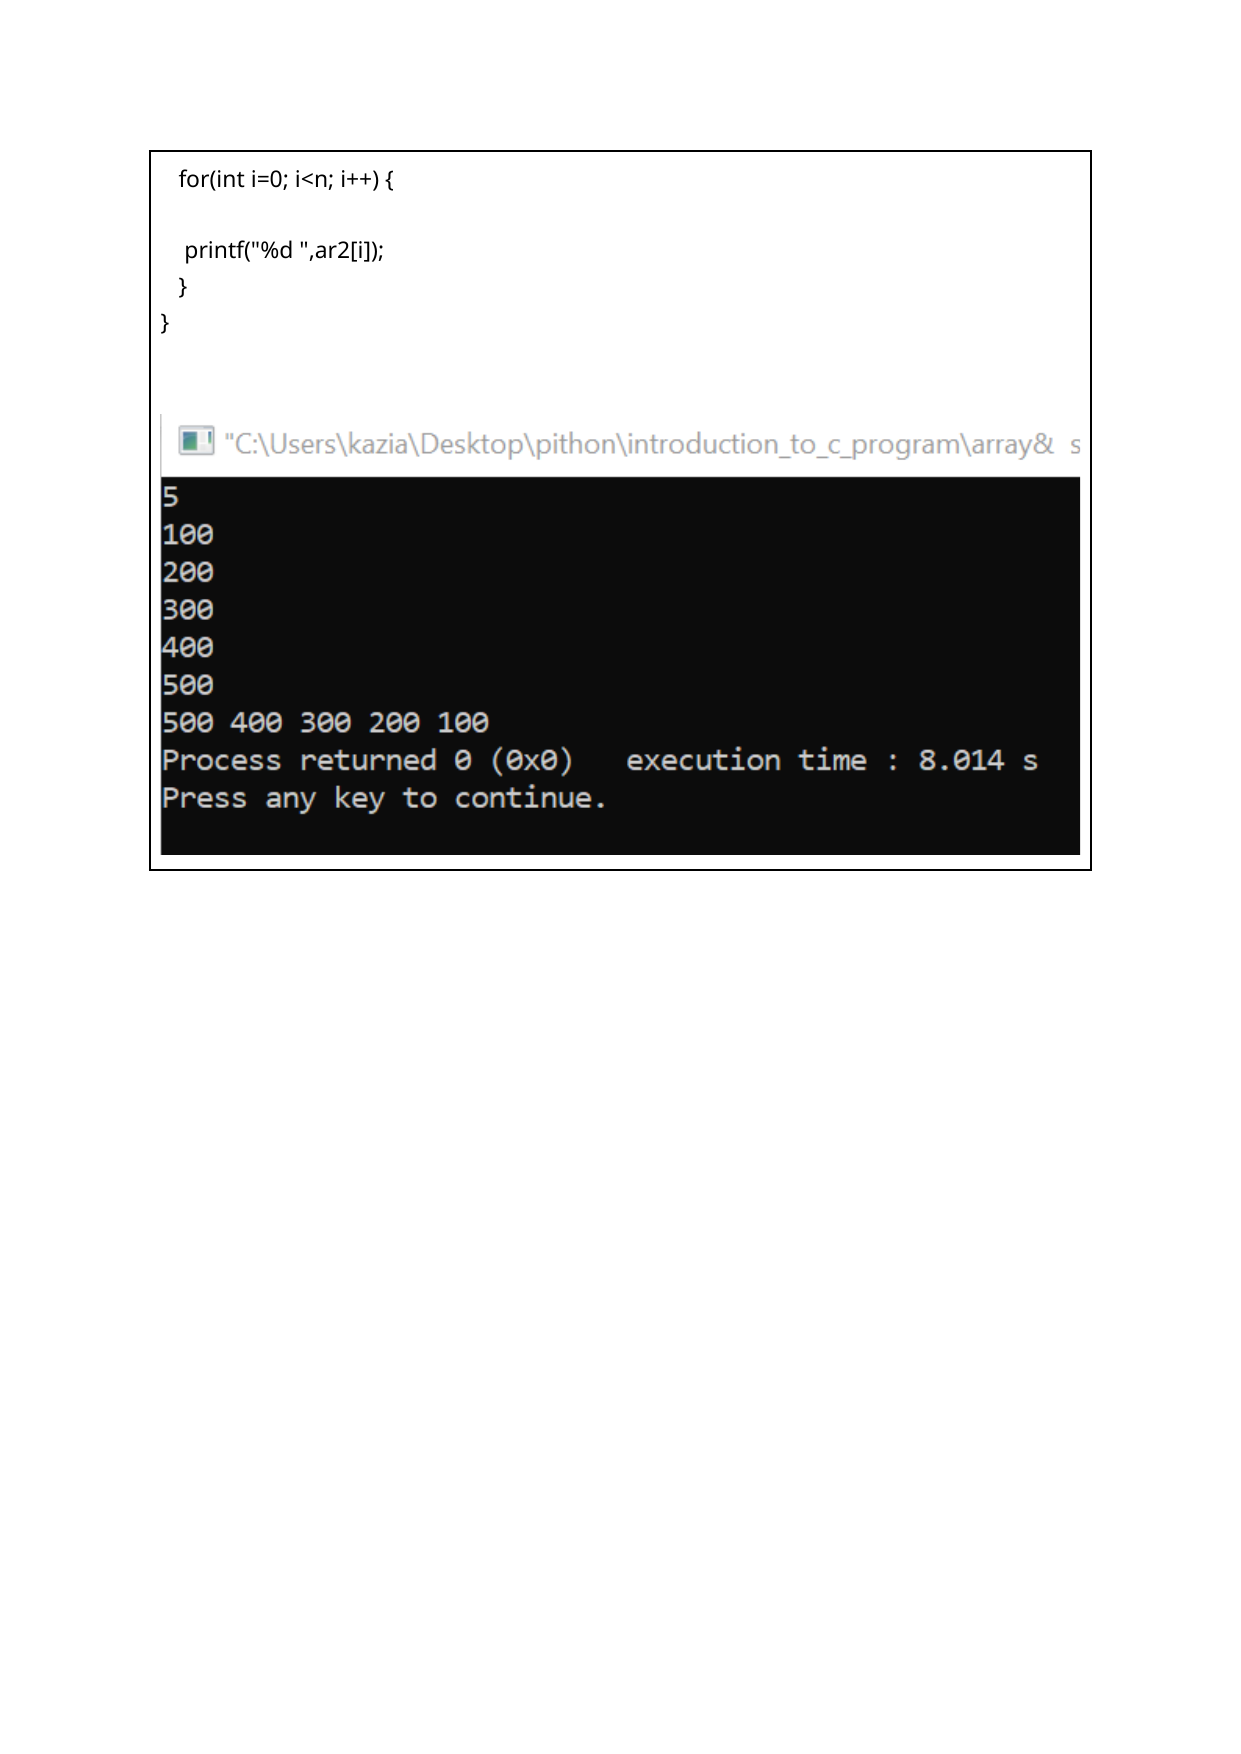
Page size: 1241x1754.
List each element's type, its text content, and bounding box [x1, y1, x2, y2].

table_cell for(int i=0; i<n; i++) { printf("%d ",ar2[i]); } } [151, 152, 1090, 869]
